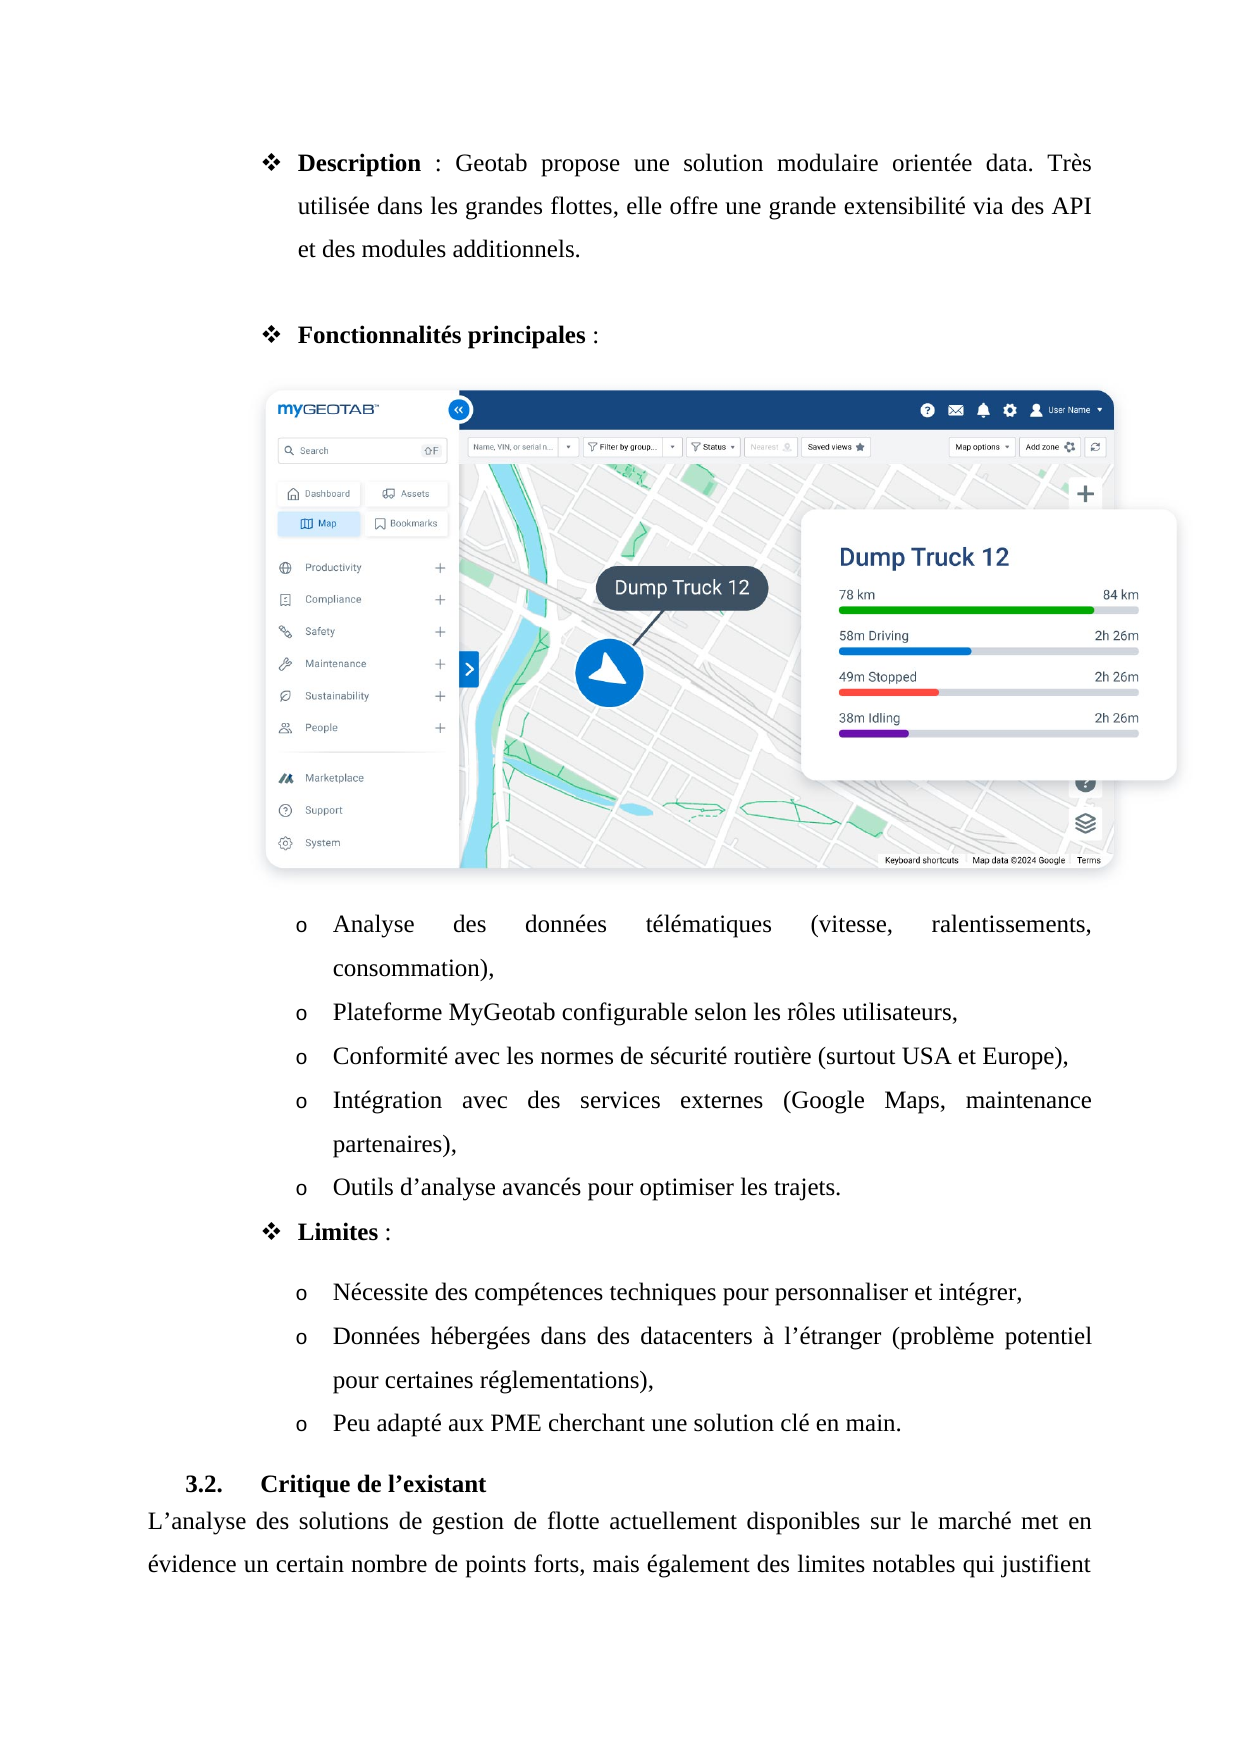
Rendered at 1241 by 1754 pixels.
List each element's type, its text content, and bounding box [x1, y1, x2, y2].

list Critique de l’existant [185, 1469, 1093, 1498]
list Outils d’analyse avancés pour optimiser les trajets. [295, 1172, 1093, 1202]
list Description : Geotab propose une solution modulaire orientée data. Très utilisée dans les grandes flottes, elle offre une grande extensibilité via des API et des modules additionnels. [260, 148, 1093, 263]
list Peu adapté aux PME cherchant une solution clé en main. [295, 1408, 1093, 1438]
list Fonctionnalités principales : [260, 320, 1093, 349]
text L’analyse des solutions de gestion de flotte actuellement disponibles sur le marché met en évidence un certain nombre de points forts, mais également des limites notables qui justifient [148, 1506, 1093, 1578]
list Conformité avec les normes de sécurité routière (surtout USA et Europe), [295, 1041, 1093, 1071]
list Plateforme MyGeotab configurable selon les rôles utilisateurs, [295, 997, 1093, 1026]
list Limites : [260, 1217, 1093, 1246]
list Analyse des données télématiques (vitesse, ralentissements, consommation), [295, 896, 1093, 982]
list Intégration avec des services externes (Google Maps, maintenance partenaires), [295, 1085, 1093, 1158]
list Nécessite des compétences techniques pour personnaliser et intégrer, [295, 1277, 1093, 1306]
list Données hébergées dans des datacenters à l’étranger (problème potentiel pour certaines réglementations), [295, 1321, 1093, 1394]
